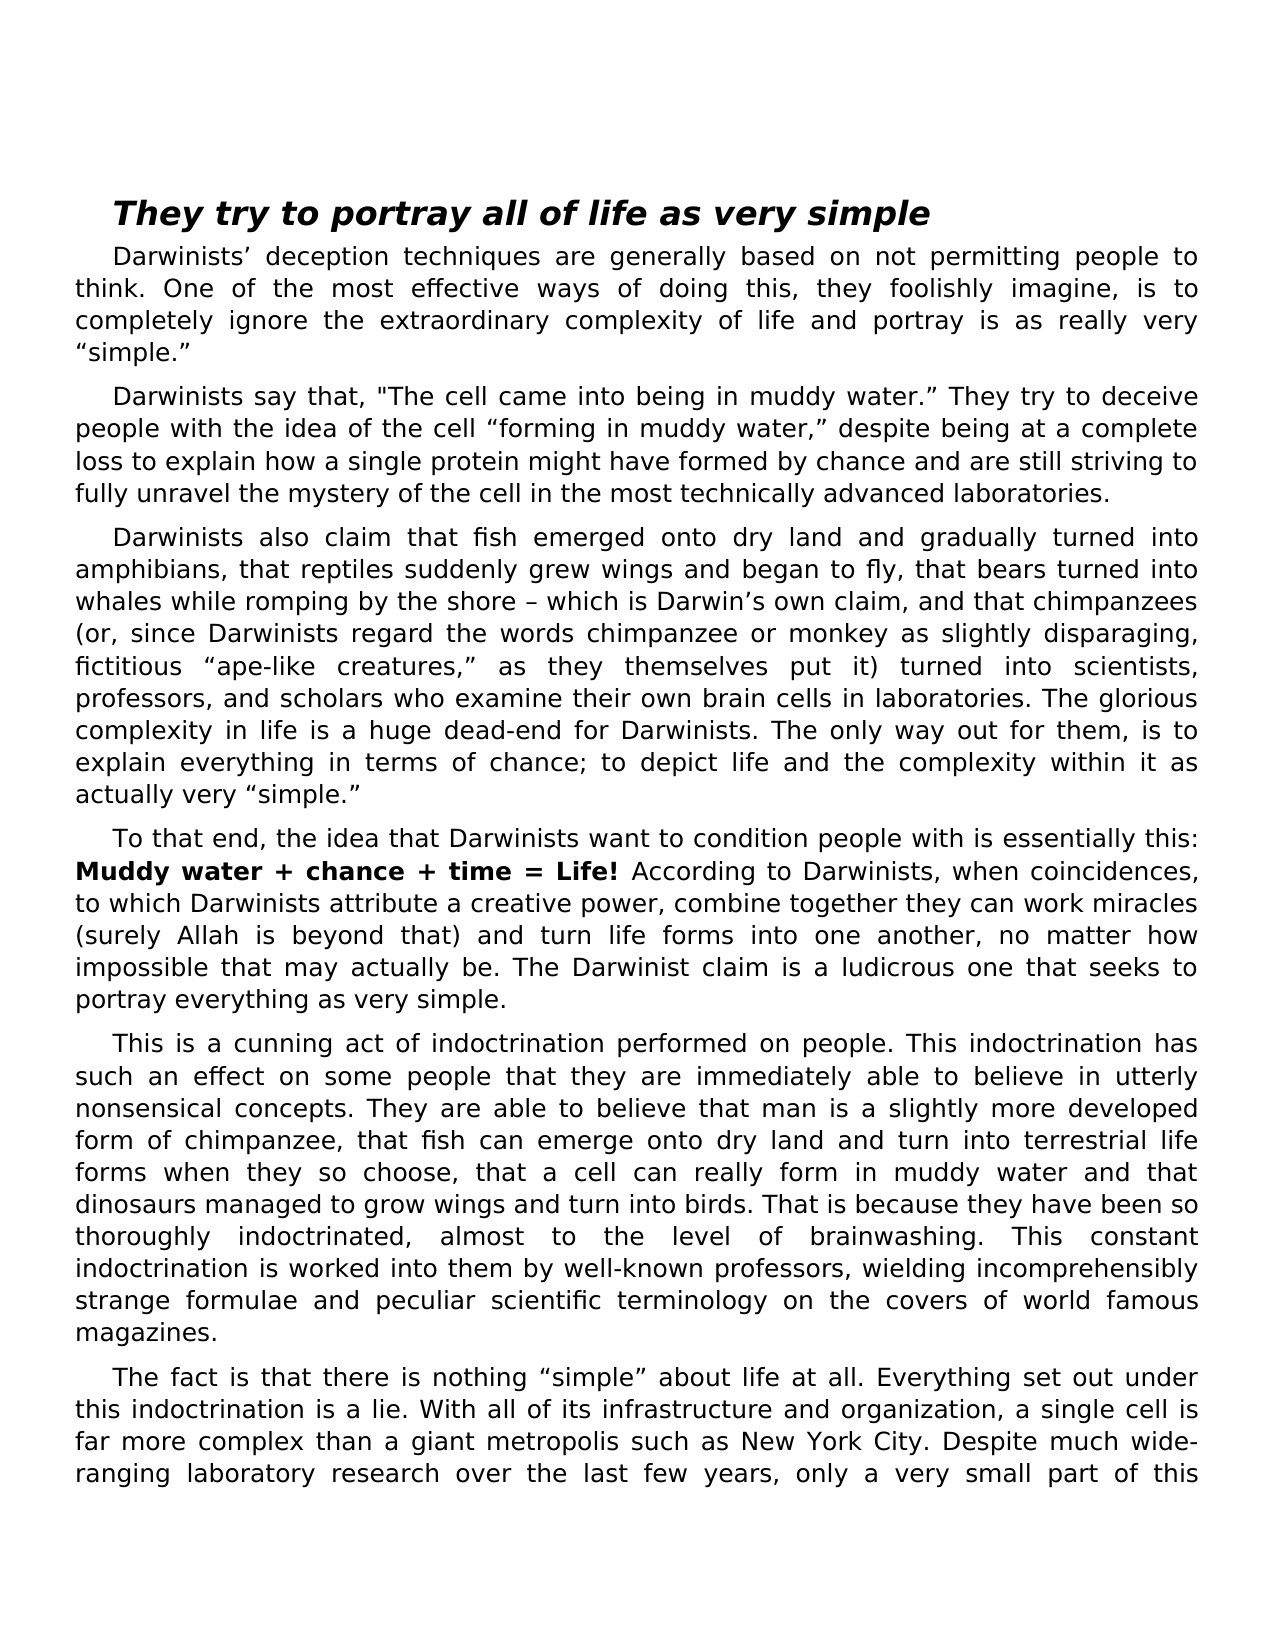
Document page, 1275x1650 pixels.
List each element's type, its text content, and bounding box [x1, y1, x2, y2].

text Darwinists’ deception techniques are generally based on not permitting people to think. One of the most effective ways of doing this, they foolishly imagine, is to completely ignore the extraordinary complexity of life and portray is as really very “simple.” [75, 242, 1200, 367]
subtitle They try to portray all of life as very simple [112, 194, 1200, 233]
text Darwinists say that, "The cell came into being in muddy water.” They try to deceive people with the idea of the cell “forming in muddy water,” despite being at a complete loss to explain how a single protein might have formed by chance and are still striving to fully unravel the mystery of the cell in the most technically advanced laboratories. [75, 383, 1200, 508]
text This is a cunning act of indoctrination performed on people. This indoctrination has such an effect on some people that they are immediately able to believe in utterly nonsensical concepts. They are able to believe that man is a slightly more developed form of chimpanzee, that fish can emerge onto dry land and turn into terrestrial life forms when they so choose, that a cell can really form in muddy water and that dinosaurs managed to grow wings and turn into birds. That is because they have been so thoroughly indoctrinated, almost to the level of brainwashing. This constant indoctrination is worked into them by well-known professors, wielding incomprehensibly strange formulae and peculiar scientific terminology on the covers of world famous magazines. [75, 1030, 1200, 1348]
text Darwinists also claim that fish emerged onto dry land and gradually turned into amphibians, that reptiles suddenly grew wings and began to fly, that bears turned into whales while romping by the shore – which is Darwin’s own claim, and that chimpanzees (or, since Darwinists regard the words chimpanzee or monkey as slightly disparaging, fictitious “ape-like creatures,” as they themselves put it) turned into scientists, professors, and scholars who examine their own brain cells in laboratories. The glorious complexity in life is a huge dead-end for Darwinists. The only way out for them, is to explain everything in terms of chance; to depict life and the complexity within it as actually very “simple.” [75, 523, 1200, 809]
text The fact is that there is nothing “simple” about life at all. Everything set out under this indoctrination is a lie. With all of its infrastructure and organization, a single cell is far more complex than a giant metropolis such as New York City. Despite much wide-ranging laboratory research over the last few years, only a very small part of this [75, 1363, 1200, 1488]
text To that end, the idea that Darwinists want to condition people with is essentially this: Muddy water + chance + time = Life! According to Darwinists, when coincidences, to which Darwinists attribute a creative power, combine together they can work miracles (surely Allah is beyond that) and turn life forms into one another, no matter how impossible that may actually be. The Darwinist claim is a ludicrous one that seeks to portray everything as very simple. [75, 825, 1200, 1014]
